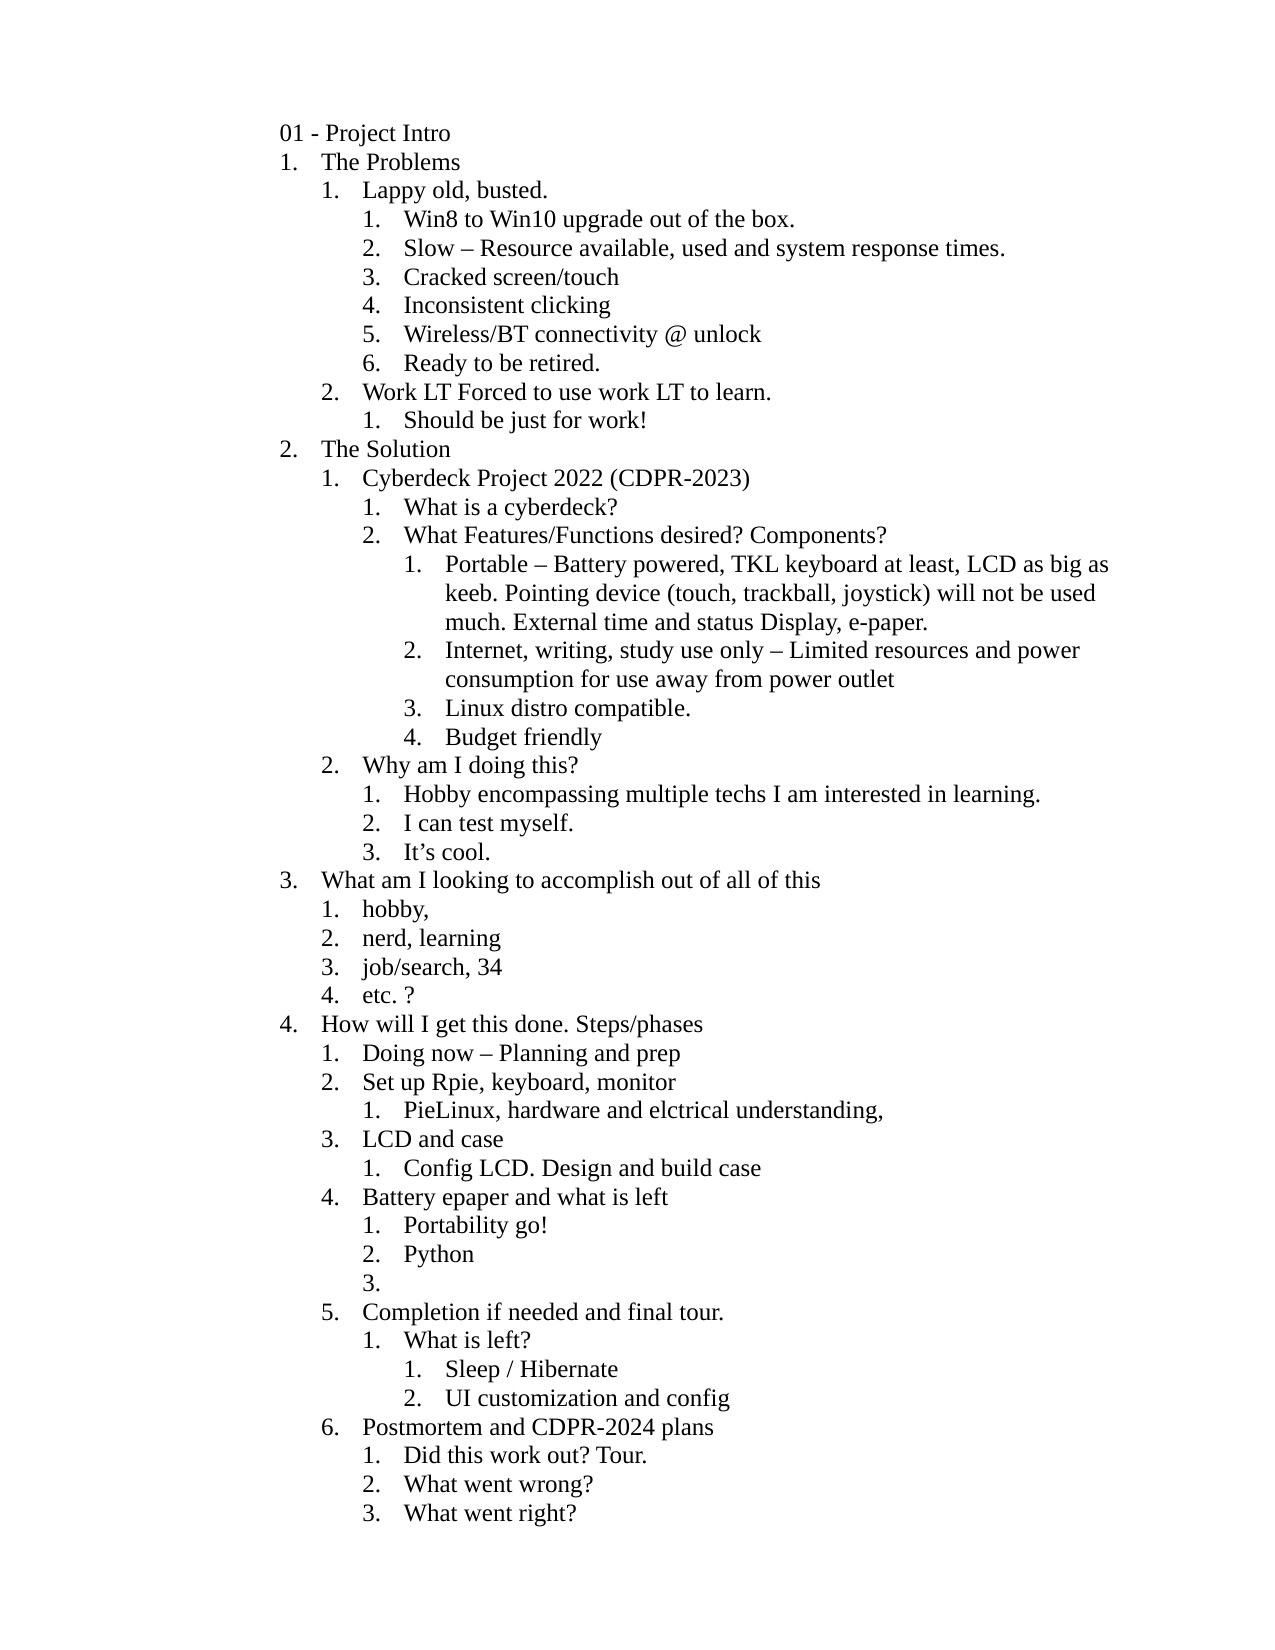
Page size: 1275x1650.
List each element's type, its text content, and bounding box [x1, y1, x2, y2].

list Wireless/BT connectivity @ unlock [362, 319, 1157, 348]
list How will I get this done. Steps/phases [279, 1009, 1157, 1038]
list Portable – Battery powered, TKL keyboard at least, LCD as big as keeb. Pointing device (touch, trackball, joystick) will not be used much. External time and status Display, e-paper. [403, 549, 1157, 636]
list Work LT Forced to use work LT to learn. [321, 377, 1157, 406]
list What Features/Functions desired? Components? [362, 521, 1157, 549]
list PieLinux, hardware and elctrical understanding, [362, 1096, 1157, 1124]
list UI customization and config [403, 1383, 1157, 1412]
list Config LCD. Design and build case [362, 1153, 1157, 1182]
list Internet, writing, study use only – Limited resources and power consumption for use away from power outlet [403, 636, 1157, 693]
list hobby, [321, 894, 1157, 923]
list Lappy old, busted. [321, 176, 1157, 204]
list It’s cool. [362, 837, 1157, 866]
list Budget friendly [403, 722, 1157, 751]
list Should be just for work! [362, 406, 1157, 434]
list Sleep / Hibernate [403, 1354, 1157, 1383]
list Slow – Resource available, used and system response times. [362, 233, 1157, 262]
list etc. ? [321, 981, 1157, 1009]
list I can test myself. [362, 808, 1157, 837]
list Inconsistent clicking [362, 291, 1157, 319]
list Win8 to Win10 upgrade out of the box. [362, 204, 1157, 233]
list The Problems [279, 147, 1157, 176]
list Python [362, 1239, 1157, 1268]
list Postmortem and CDPR-2024 plans [321, 1412, 1157, 1441]
list job/search, 34 [321, 952, 1157, 981]
list LCD and case [321, 1124, 1157, 1153]
list Battery epaper and what is left [321, 1182, 1157, 1211]
list Linux distro compatible. [403, 693, 1157, 722]
list The Solution [279, 434, 1157, 463]
list Set up Rpie, keyboard, monitor [321, 1067, 1157, 1096]
list What went right? [362, 1498, 1157, 1527]
list Ready to be retired. [362, 348, 1157, 377]
list Completion if needed and final tour. [321, 1297, 1157, 1326]
list Why am I doing this? [321, 751, 1157, 779]
list Did this work out? Tour. [362, 1441, 1157, 1469]
list 01 - Project Intro [238, 118, 1157, 147]
list What am I looking to accomplish out of all of this [279, 866, 1157, 894]
list Cracked screen/touch [362, 262, 1157, 291]
list Doing now – Planning and prep [321, 1038, 1157, 1067]
list Cyberdeck Project 2022 (CDPR-2023) [321, 463, 1157, 492]
list Portability go! [362, 1211, 1157, 1239]
list What went wrong? [362, 1469, 1157, 1498]
list What is a cyberdeck? [362, 492, 1157, 521]
list What is left? [362, 1326, 1157, 1354]
list nerd, learning [321, 923, 1157, 952]
list Hobby encompassing multiple techs I am interested in learning. [362, 779, 1157, 808]
